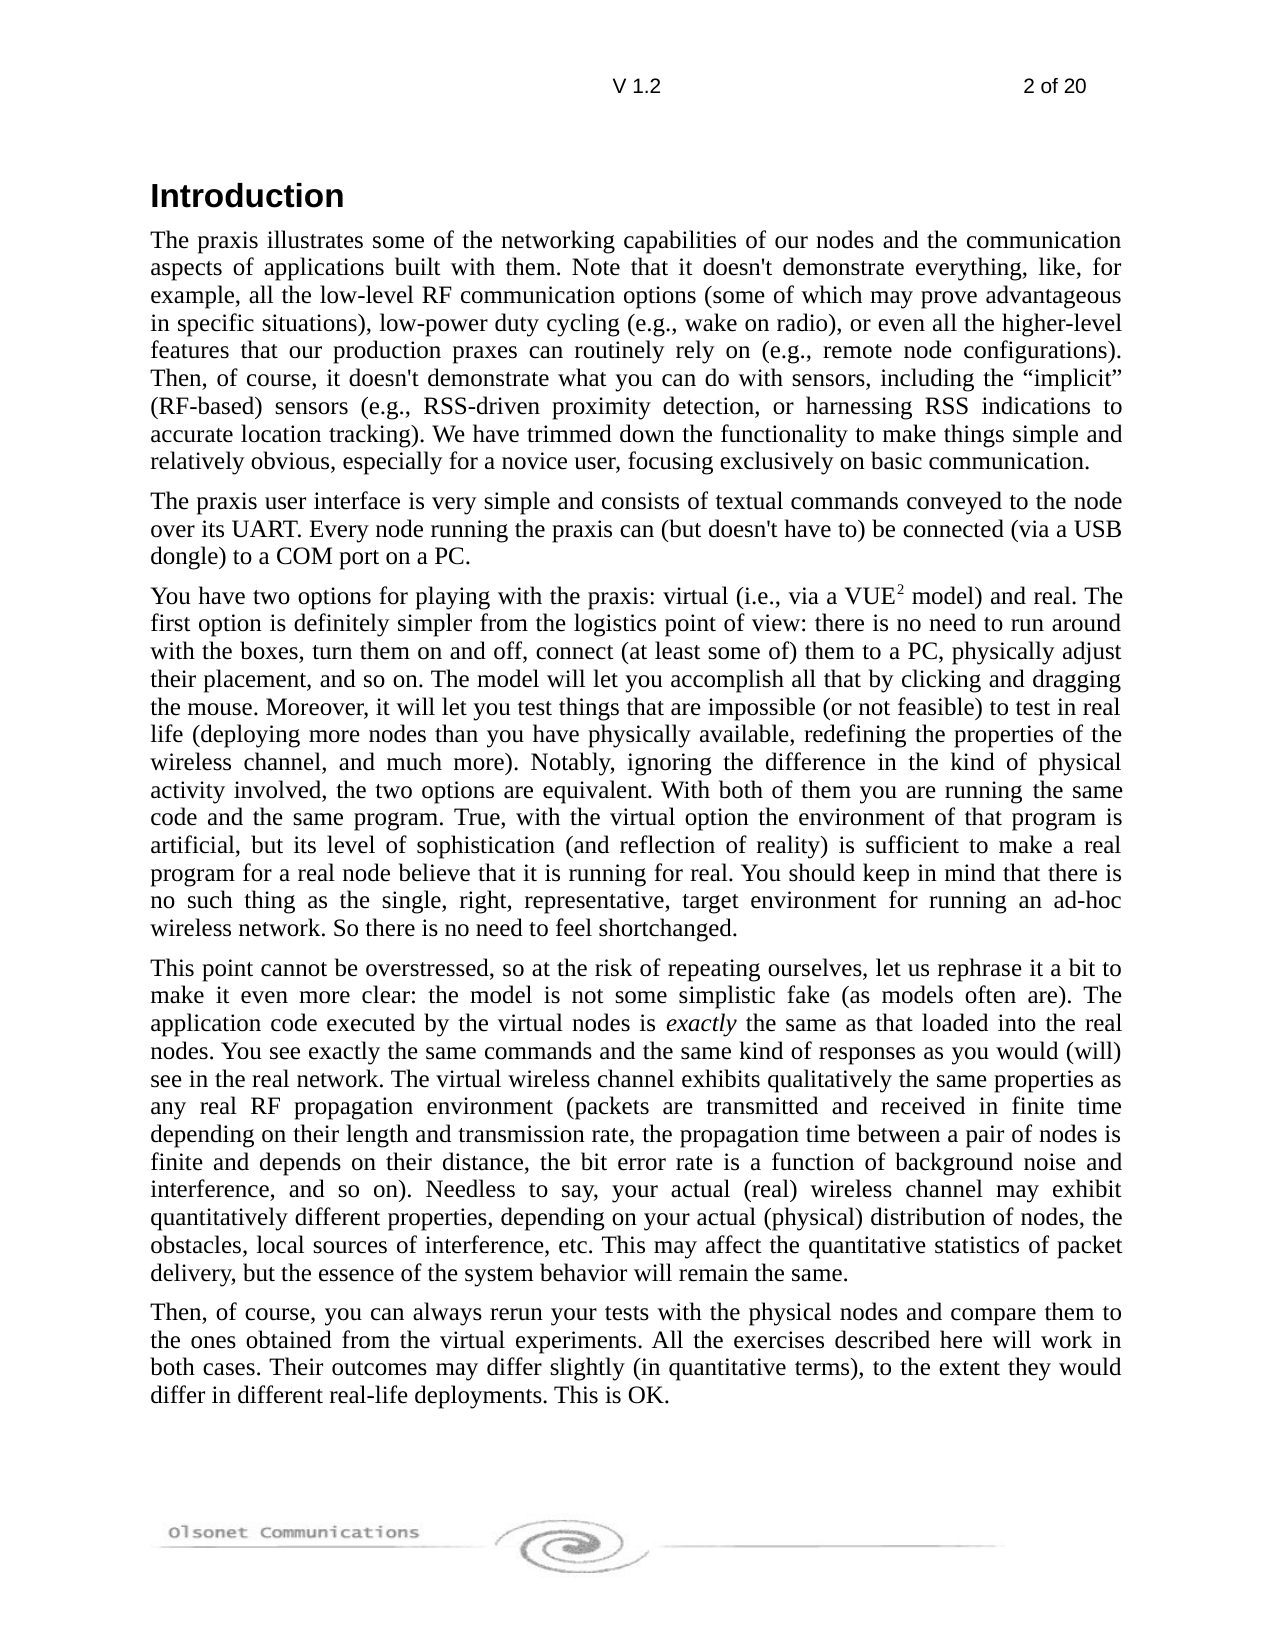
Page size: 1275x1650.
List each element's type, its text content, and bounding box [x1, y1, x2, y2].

subtitle Introduction [150, 177, 1123, 214]
text The praxis user interface is very simple and consists of textual commands conveyed to the node over its UART. Every node running the praxis can (but doesn't have to) be connected (via a USB dongle) to a COM port on a PC. [150, 487, 1123, 570]
picture [150, 1504, 1005, 1596]
text Then, of course, you can always rerun your tests with the physical nodes and compare them to the ones obtained from the virtual experiments. All the exercises described here will work in both cases. Their outcomes may differ slightly (in quantitative terms), to the extent they would differ in different real-life deployments. This is OK. [150, 1298, 1123, 1409]
text The praxis illustrates some of the networking capabilities of our nodes and the communication aspects of applications built with them. Note that it doesn't demonstrate everything, like, for example, all the low-level RF communication options (some of which may prove advantageous in specific situations), low-power duty cycling (e.g., wake on radio), or even all the higher-level features that our production praxes can routinely rely on (e.g., remote node configurations). Then, of course, it doesn't demonstrate what you can do with sensors, including the “implicit” (RF-based) sensors (e.g., RSS-driven proximity detection, or harnessing RSS indications to accurate location tracking). We have trimmed down the functionality to make things simple and relatively obvious, especially for a novice user, focusing exclusively on basic communication. [150, 226, 1123, 475]
text You have two options for playing with the praxis: virtual (i.e., via a VUE2 model) and real. The first option is definitely simpler from the logistics point of view: there is no need to run around with the boxes, turn them on and off, connect (at least some of) them to a PC, physically adjust their placement, and so on. The model will let you accomplish all that by clicking and dragging the mouse. Moreover, it will let you test things that are impossible (or not feasible) to test in real life (deploying more nodes than you have physically available, redefining the properties of the wireless channel, and much more). Notably, ignoring the difference in the kind of physical activity involved, the two options are equivalent. With both of them you are running the same code and the same program. True, with the virtual option the environment of that program is artificial, but its level of sophistication (and reflection of reality) is sufficient to make a real program for a real node believe that it is running for real. You should keep in mind that there is no such thing as the single, right, representative, target environment for running an ad-hoc wireless network. So there is no need to feel shortchanged. [150, 582, 1123, 942]
text This point cannot be overstressed, so at the risk of repeating ourselves, let us rephrase it a bit to make it even more clear: the model is not some simplistic fake (as models often are). The application code executed by the virtual nodes is exactly the same as that loaded into the real nodes. You see exactly the same commands and the same kind of responses as you would (will) see in the real network. The virtual wireless channel exhibits qualitatively the same properties as any real RF propagation environment (packets are transmitted and received in finite time depending on their length and transmission rate, the propagation time between a pair of nodes is finite and depends on their distance, the bit error rate is a function of background noise and interference, and so on). Needless to say, your actual (real) wireless channel may exhibit quantitatively different properties, depending on your actual (physical) distribution of nodes, the obstacles, local sources of interference, etc. This may affect the quantitative statistics of packet delivery, but the essence of the system behavior will remain the same. [150, 954, 1123, 1286]
